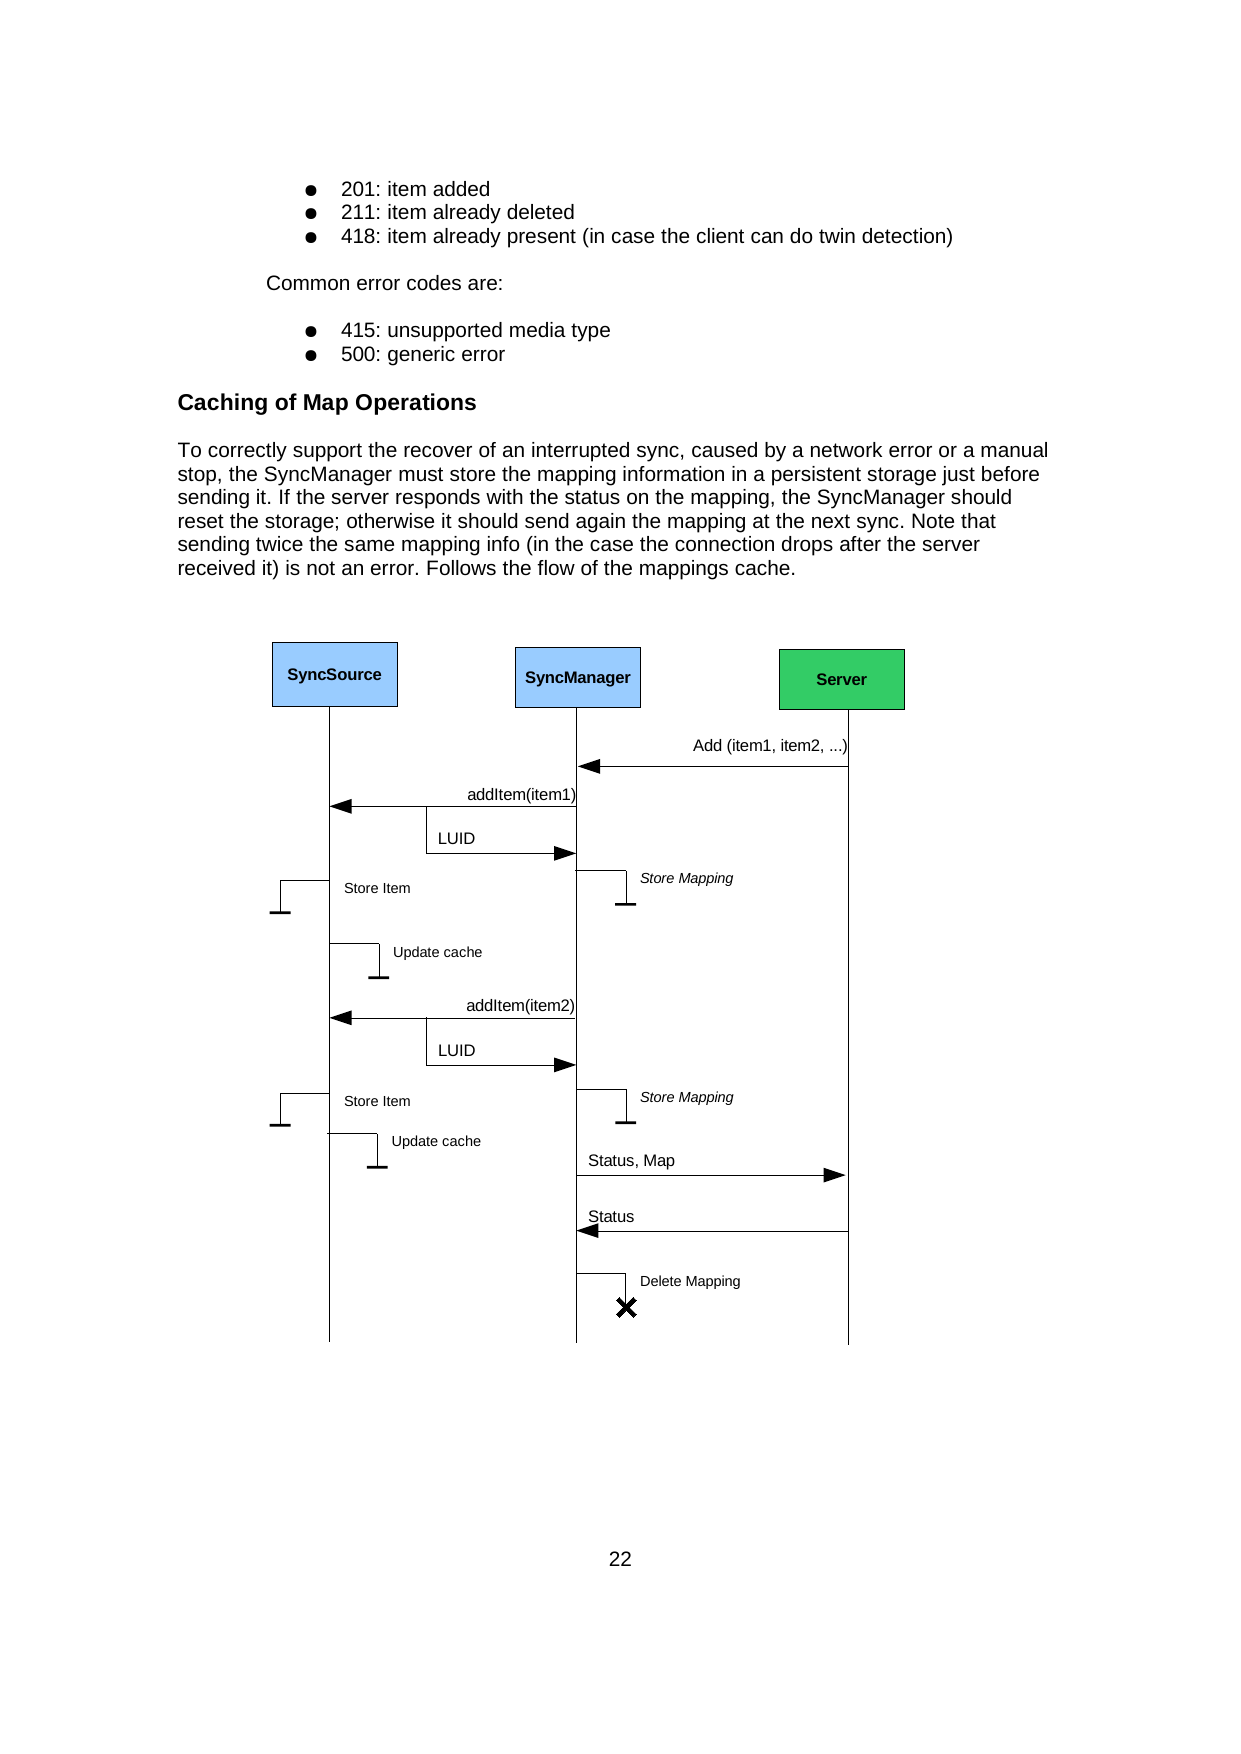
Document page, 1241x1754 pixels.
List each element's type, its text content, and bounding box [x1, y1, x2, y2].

list 201: item added [303, 177, 1063, 201]
list 211: item already deleted [303, 201, 1063, 224]
text To correctly support the recover of an interrupted sync, caused by a network error or a manual stop, the SyncManager must store the mapping information in a persistent storage just before sending it. If the server responds with the status on the mapping, the SyncManager should reset the storage; otherwise it should send again the mapping at the next sync. Note that sending twice the same mapping info (in the case the connection drops after the server received it) is not an error. Follows the flow of the mappings cache. [177, 439, 1063, 580]
list 500: generic error [303, 342, 1063, 366]
list 415: unsupported media type [303, 318, 1063, 342]
list 418: item already present (in case the client can do twin detection) [303, 224, 1063, 248]
text Common error codes are: [266, 271, 1063, 295]
text Caching of Map Operations [177, 389, 1063, 415]
